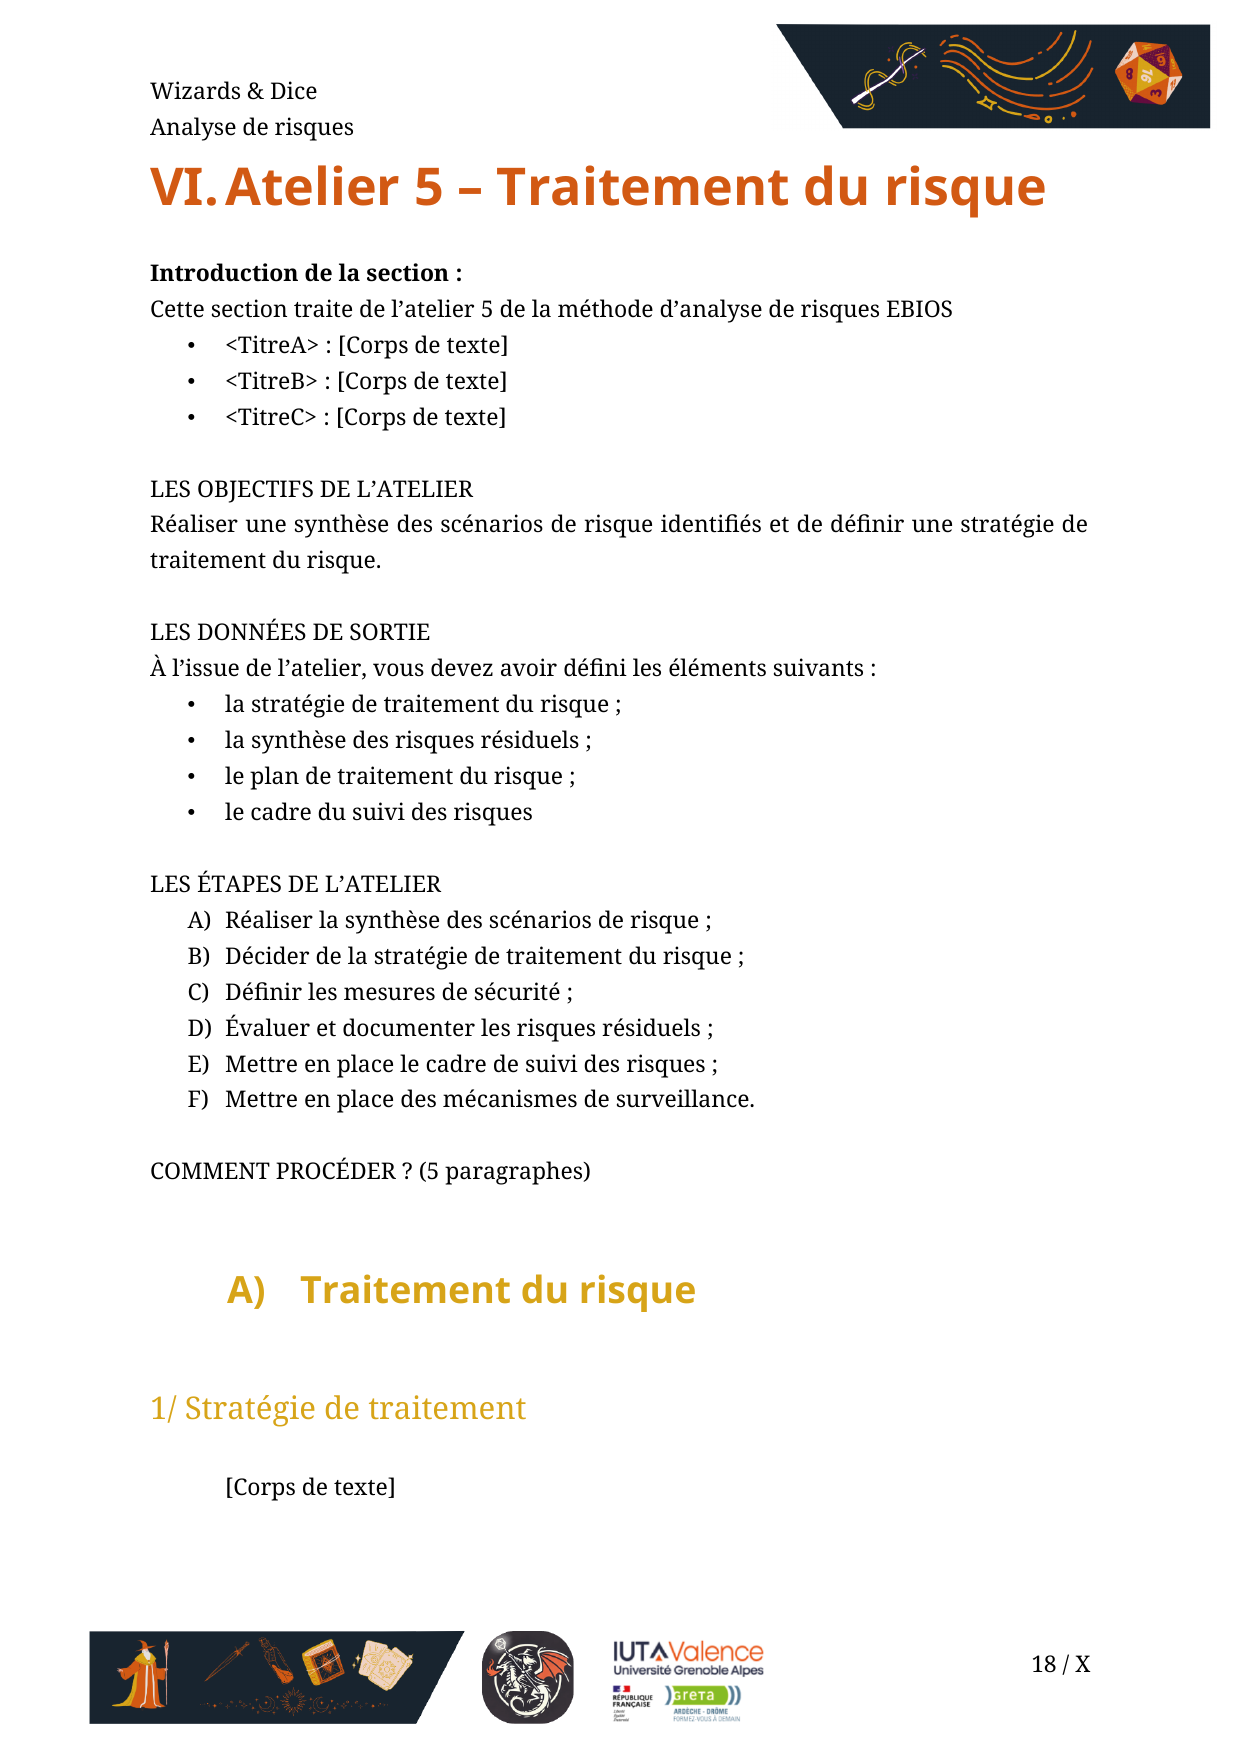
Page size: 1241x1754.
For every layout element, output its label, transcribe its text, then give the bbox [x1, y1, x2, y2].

list Mettre en place des mécanismes de surveillance. [187, 1083, 1090, 1115]
list le cadre du suivi des risques [187, 796, 1090, 827]
text À l’issue de l’atelier, vous devez avoir défini les éléments suivants : [150, 652, 1090, 683]
list le plan de traitement du risque ; [187, 760, 1090, 791]
text LES ÉTAPES DE L’ATELIER [150, 868, 1090, 899]
list <TitreA> : [Corps de texte] [187, 329, 1090, 360]
subtitle Stratégie de traitement [150, 1386, 1090, 1429]
list la synthèse des risques résiduels ; [187, 724, 1090, 755]
list la stratégie de traitement du risque ; [187, 688, 1090, 719]
list Mettre en place le cadre de suivi des risques ; [187, 1047, 1090, 1079]
text Introduction de la section : [150, 257, 1090, 288]
list <TitreC> : [Corps de texte] [187, 401, 1090, 432]
text [Corps de texte] [150, 1471, 1090, 1502]
text Cette section traite de l’atelier 5 de la méthode d’analyse de risques EBIOS [150, 293, 1090, 324]
subtitle Atelier 5 – Traitement du risque [150, 150, 1090, 221]
list Réaliser la synthèse des scénarios de risque ; [187, 904, 1090, 935]
text LES DONNÉES DE SORTIE [150, 616, 1090, 647]
list Décider de la stratégie de traitement du risque ; [187, 940, 1090, 971]
picture [771, 21, 1218, 131]
list Évaluer et documenter les risques résiduels ; [187, 1012, 1090, 1043]
list Définir les mesures de sécurité ; [187, 976, 1090, 1007]
text LES OBJECTIFS DE L’ATELIER [150, 472, 1090, 504]
subtitle Traitement du risque [227, 1263, 1090, 1314]
list <TitreB> : [Corps de texte] [187, 365, 1090, 396]
picture [81, 1620, 788, 1733]
text Réaliser une synthèse des scénarios de risque identifiés et de définir une stratégie de traitement du risque. [150, 508, 1090, 576]
text COMMENT PROCÉDER ? (5 paragraphes) [150, 1155, 1090, 1187]
